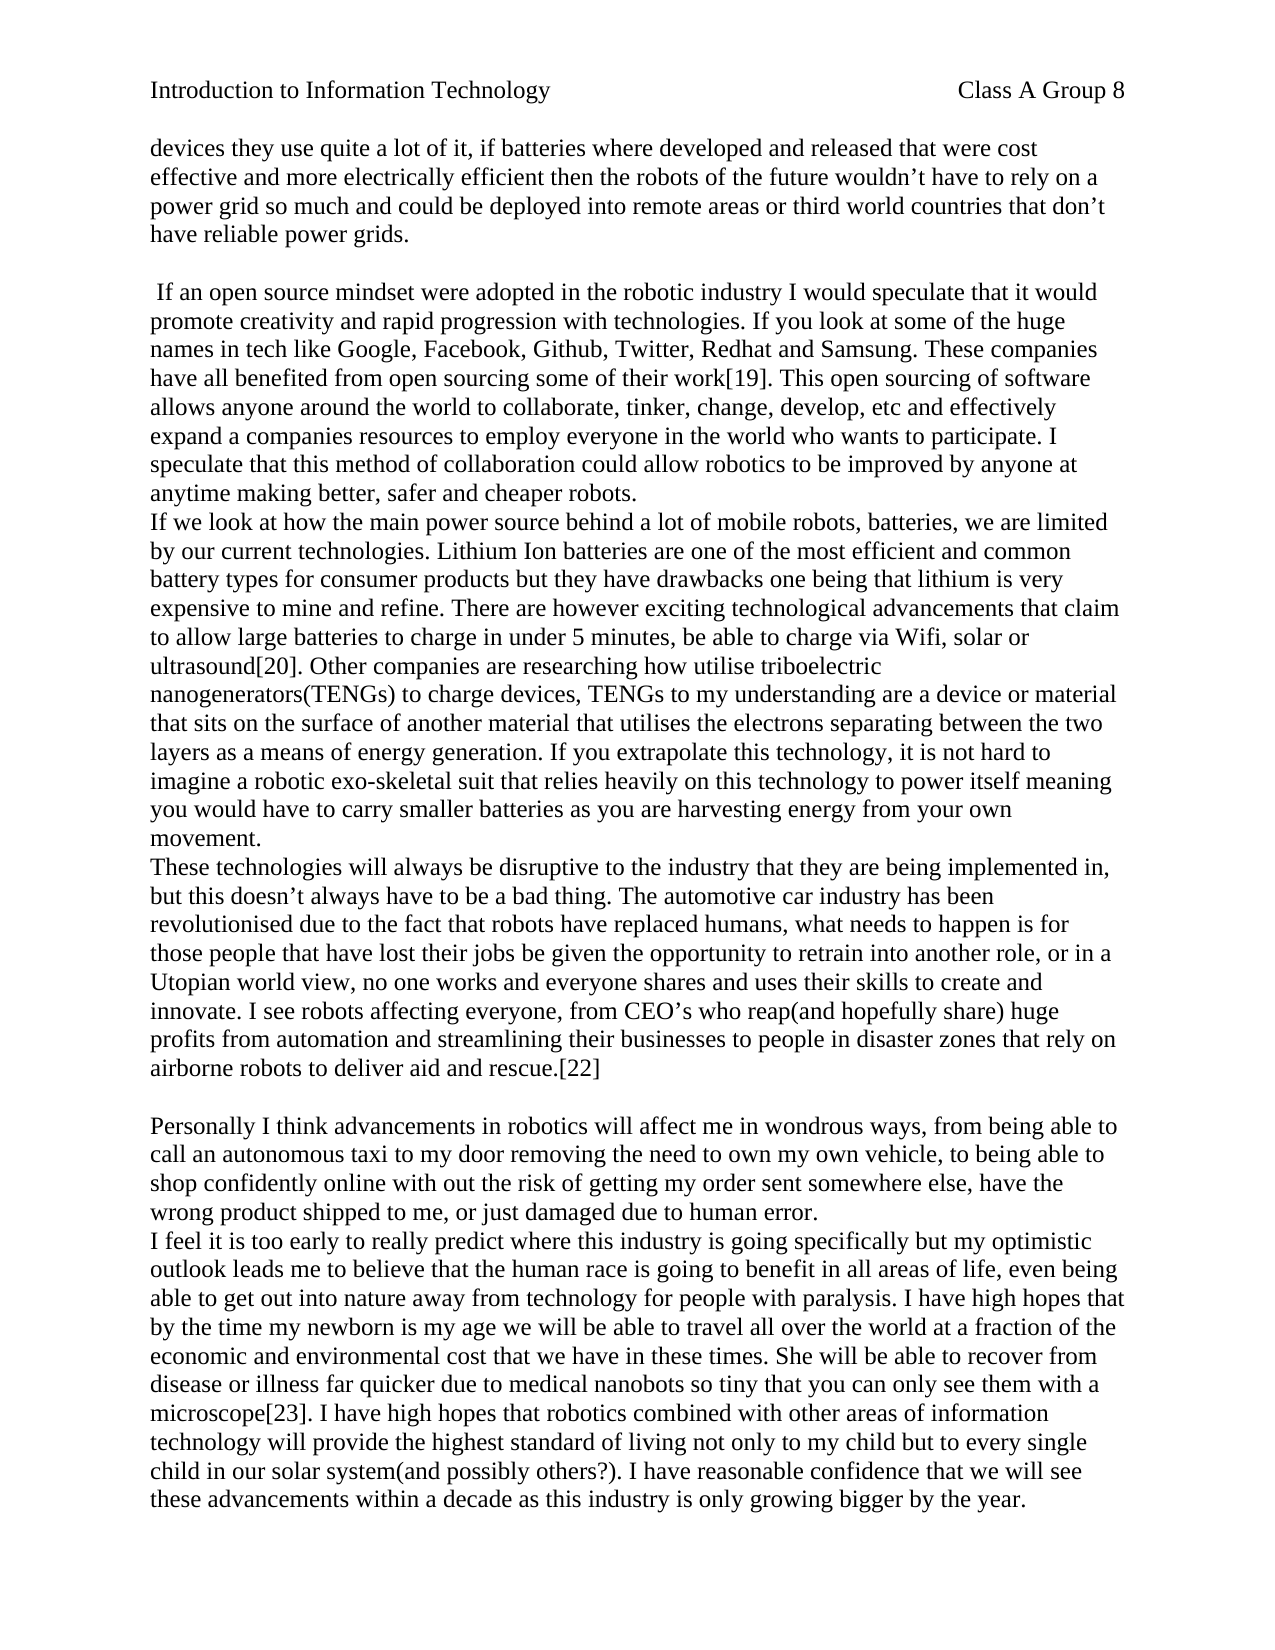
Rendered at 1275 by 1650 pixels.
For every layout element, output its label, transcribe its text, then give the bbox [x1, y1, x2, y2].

text Personally I think advancements in robotics will affect me in wondrous ways, from being able to call an autonomous taxi to my door removing the need to own my own vehicle, to being able to shop confidently online with out the risk of getting my order sent somewhere else, have the wrong product shipped to me, or just damaged due to human error. [150, 1111, 1125, 1226]
text I feel it is too early to really predict where this industry is going specifically but my optimistic outlook leads me to believe that the human race is going to benefit in all areas of life, even being able to get out into nature away from technology for people with paralysis. I have high hopes that by the time my newborn is my age we will be able to travel all over the world at a fraction of the economic and environmental cost that we have in these times. She will be able to recover from disease or illness far quicker due to medical nanobots so tiny that you can only see them with a microscope[23]. I have high hopes that robotics combined with other areas of information technology will provide the highest standard of living not only to my child but to every single child in our solar system(and possibly others?). I have reasonable confidence that we will see these advancements within a decade as this industry is only growing bigger by the year. [150, 1226, 1125, 1513]
text devices they use quite a lot of it, if batteries where developed and released that were cost effective and more electrically efficient then the robots of the future wouldn’t have to rely on a power grid so much and could be deployed into remote areas or third world countries that don’t have reliable power grids. [150, 133, 1125, 248]
text If we look at how the main power source behind a lot of mobile robots, batteries, we are limited by our current technologies. Lithium Ion batteries are one of the most efficient and common battery types for consumer products but they have drawbacks one being that lithium is very expensive to mine and refine. There are however exciting technological advancements that claim to allow large batteries to charge in under 5 minutes, be able to charge via Wifi, solar or ultrasound[20]. Other companies are researching how utilise triboelectric nanogenerators(TENGs) to charge devices, TENGs to my understanding are a device or material that sits on the surface of another material that utilises the electrons separating between the two layers as a means of energy generation. If you extrapolate this technology, it is not hard to imagine a robotic exo-skeletal suit that relies heavily on this technology to power itself meaning you would have to carry smaller batteries as you are harvesting energy from your own movement. [150, 507, 1125, 852]
text These technologies will always be disruptive to the industry that they are being implemented in, but this doesn’t always have to be a bad thing. The automotive car industry has been revolutionised due to the fact that robots have replaced humans, what needs to happen is for those people that have lost their jobs be given the opportunity to retrain into another role, or in a Utopian world view, no one works and everyone shares and uses their skills to create and innovate. I see robots affecting everyone, from CEO’s who reap(and hopefully share) huge profits from automation and streamlining their businesses to people in disaster zones that rely on airborne robots to deliver aid and rescue.[22] [150, 852, 1125, 1082]
text If an open source mindset were adopted in the robotic industry I would speculate that it would promote creativity and rapid progression with technologies. If you look at some of the huge names in tech like Google, Facebook, Github, Twitter, Redhat and Samsung. These companies have all benefited from open sourcing some of their work[19]. This open sourcing of software allows anyone around the world to collaborate, tinker, change, develop, etc and effectively expand a companies resources to employ everyone in the world who wants to participate. I speculate that this method of collaboration could allow robotics to be improved by anyone at anytime making better, safer and cheaper robots. [150, 277, 1125, 507]
